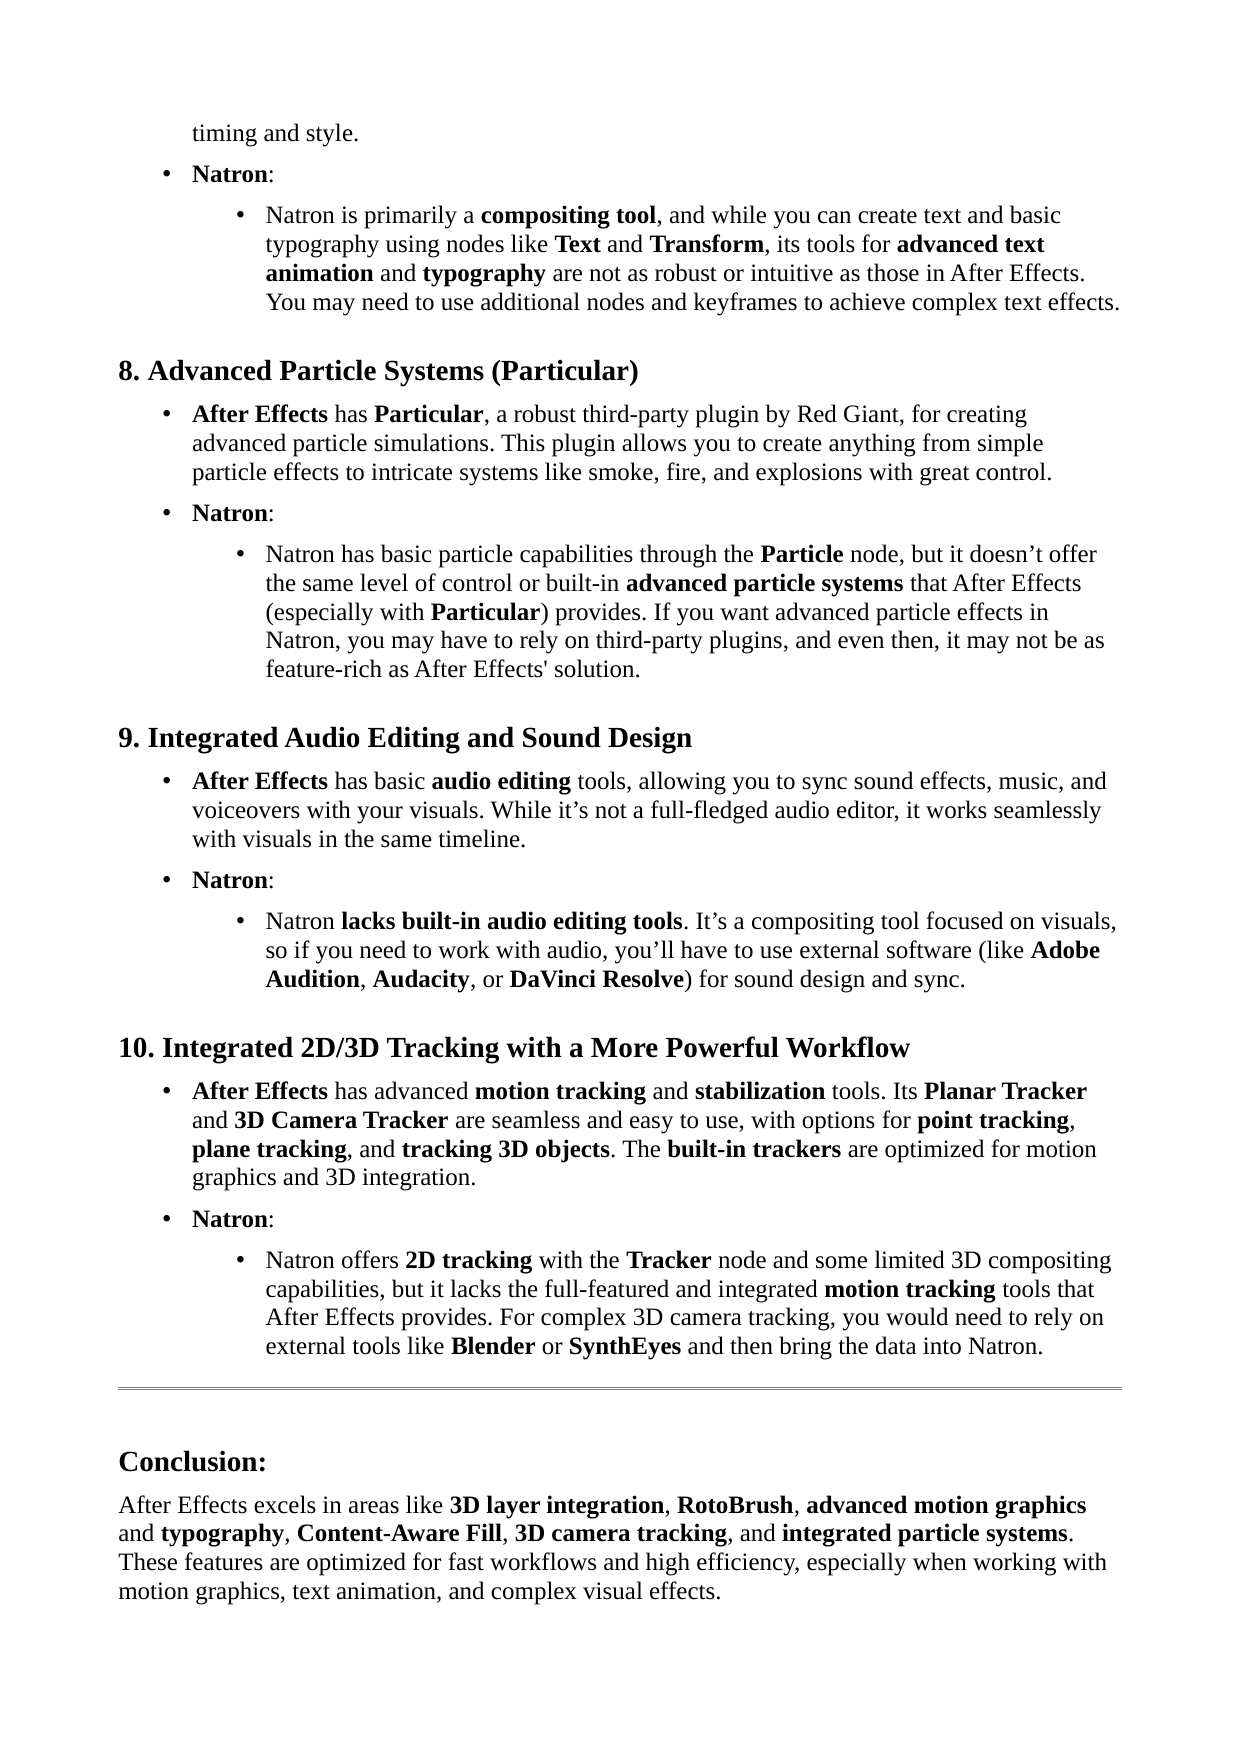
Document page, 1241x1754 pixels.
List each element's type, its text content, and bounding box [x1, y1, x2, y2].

list Natron: [162, 1204, 1122, 1232]
list Natron is primarily a compositing tool, and while you can create text and basic typography using nodes like Text and Transform, its tools for advanced text animation and typography are not as robust or intuitive as those in After Effects. You may need to use additional nodes and keyframes to achieve complex text effects. [236, 201, 1122, 316]
text After Effects excels in areas like 3D layer integration, RotoBrush, advanced motion graphics and typography, Content-Aware Fill, 3D camera tracking, and integrated particle systems. These features are optimized for fast workflows and high efficiency, especially when working with motion graphics, text animation, and complex visual effects. [118, 1490, 1122, 1605]
subtitle 10. Integrated 2D/3D Tracking with a More Powerful Workflow [118, 1030, 1122, 1064]
list Natron: [162, 159, 1122, 188]
list Natron offers 2D tracking with the Tracker node and some limited 3D compositing capabilities, but it lacks the full-featured and integrated motion tracking tools that After Effects provides. For complex 3D camera tracking, you would need to rely on external tools like Blender or SynthEyes and then bring the data into Natron. [236, 1245, 1122, 1360]
list After Effects has basic audio editing tools, allowing you to sync sound effects, music, and voiceovers with your visuals. While it’s not a full-fledged audio editor, it works seamlessly with visuals in the same timeline. [162, 766, 1122, 853]
subtitle Conclusion: [118, 1444, 1122, 1477]
list Natron: [162, 498, 1122, 527]
list Natron: [162, 865, 1122, 894]
list Natron lacks built-in audio editing tools. It’s a compositing tool focused on visuals, so if you need to work with audio, you’ll have to use external software (like Adobe Audition, Audacity, or DaVinci Resolve) for sound design and sync. [236, 906, 1122, 993]
subtitle 8. Advanced Particle Systems (Particular) [118, 353, 1122, 387]
list timing and style. [162, 118, 1122, 147]
list After Effects has Particular, a robust third-party plugin by Red Giant, for creating advanced particle simulations. This plugin allows you to create anything from simple particle effects to intricate systems like smoke, fire, and explosions with great control. [162, 399, 1122, 485]
list Natron has basic particle capabilities through the Particle node, but it doesn’t offer the same level of control or built-in advanced particle systems that After Effects (especially with Particular) provides. If you want advanced particle effects in Natron, you may have to rely on third-party plugins, and even then, it may not be as feature-rich as After Effects' solution. [236, 539, 1122, 683]
list After Effects has advanced motion tracking and stabilization tools. Its Planar Tracker and 3D Camera Tracker are seamless and easy to use, with options for point tracking, plane tracking, and tracking 3D objects. The built-in trackers are optimized for motion graphics and 3D integration. [162, 1076, 1122, 1191]
subtitle 9. Integrated Audio Editing and Sound Design [118, 720, 1122, 754]
